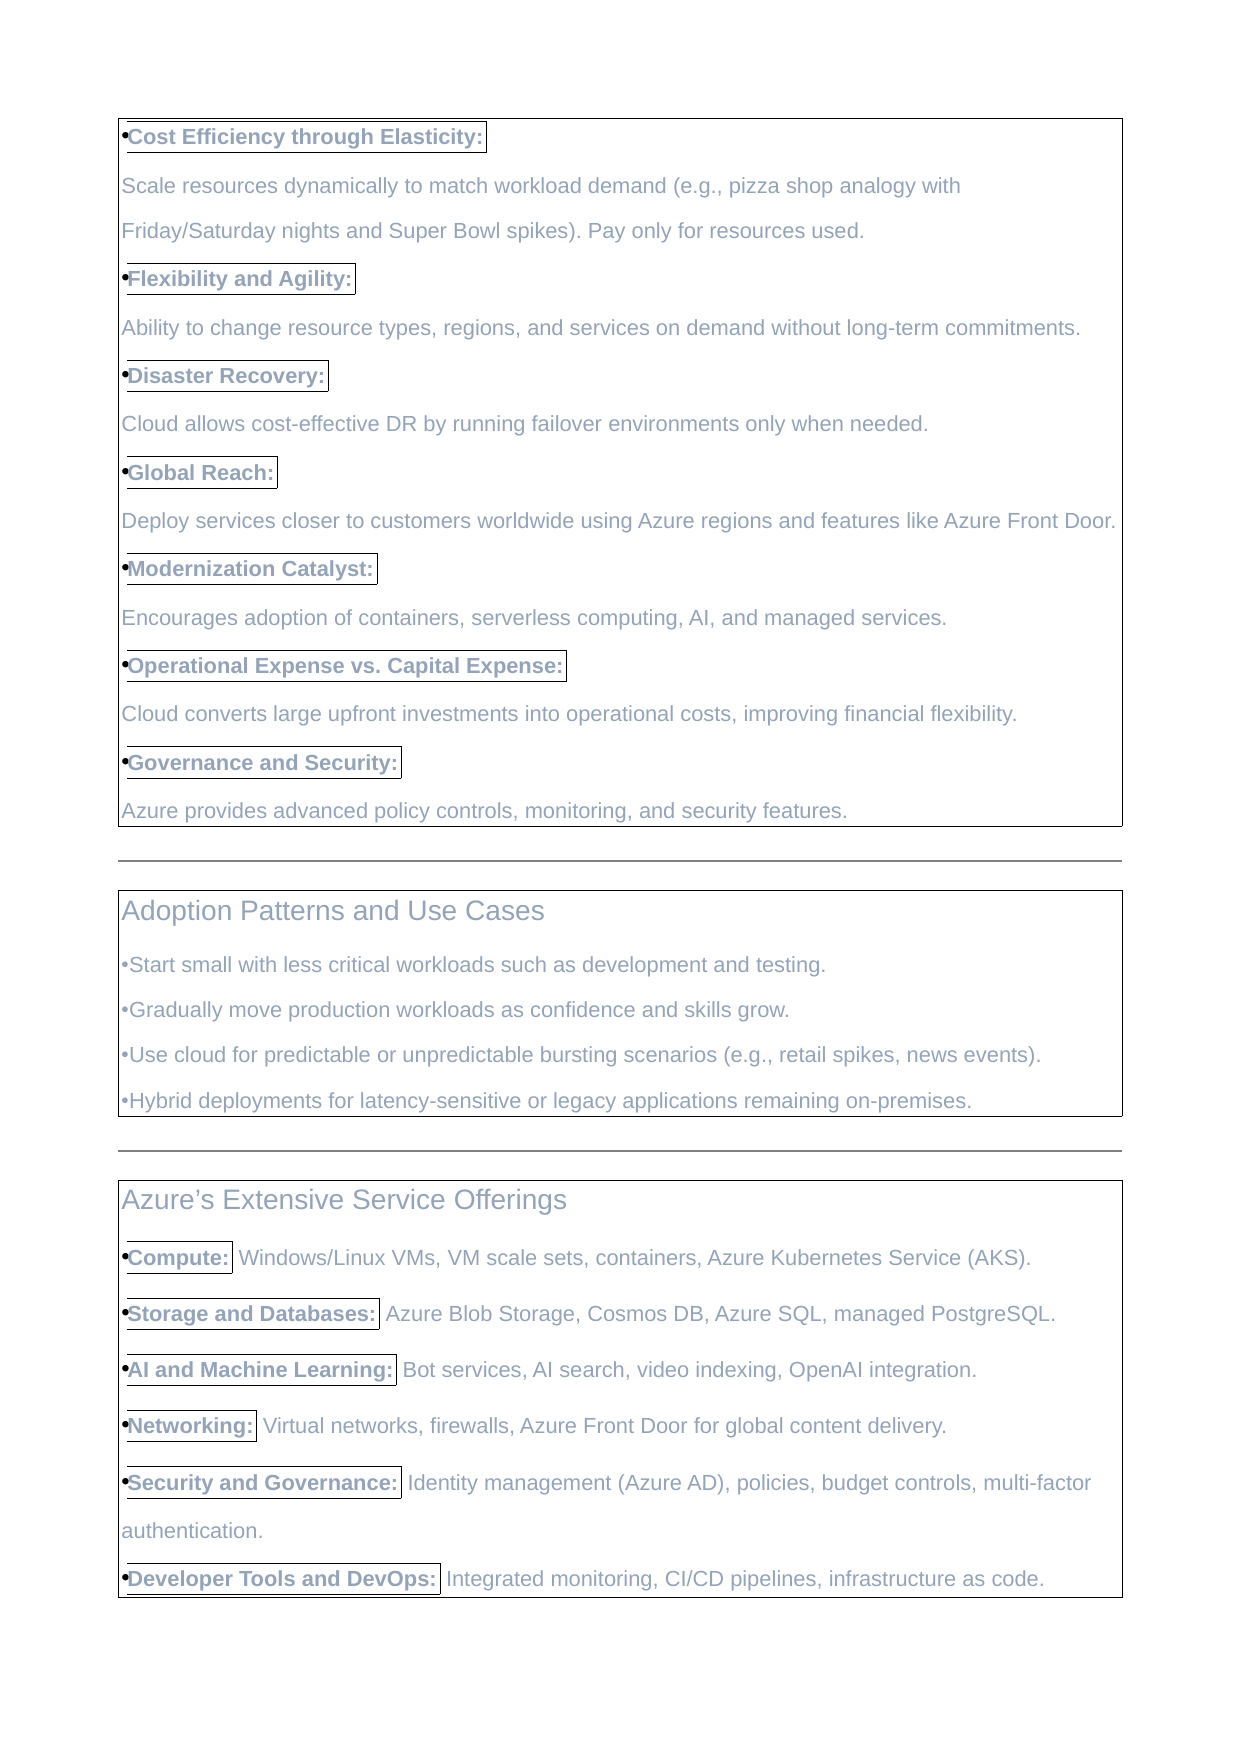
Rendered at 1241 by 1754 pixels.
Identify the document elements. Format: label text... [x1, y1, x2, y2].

list Security and Governance: Identity management (Azure AD), policies, budget controls, multi-factor authentication. [119, 1463, 1122, 1543]
list Hybrid deployments for latency-sensitive or legacy applications remaining on-premises. [119, 1084, 1122, 1116]
list AI and Machine Learning: Bot services, AI search, video indexing, OpenAI integration. [119, 1351, 1122, 1385]
list Global Reach: Deploy services closer to customers worldwide using Azure regions and features like Azure Front Door. [119, 453, 1122, 533]
list Developer Tools and DevOps: Integrated monitoring, CI/CD pipelines, infrastructure as code. [119, 1560, 1122, 1597]
list Operational Expense vs. Capital Expense: Cloud converts large upfront investments into operational costs, improving financial flexibility. [119, 647, 1122, 726]
list Flexibility and Agility: Ability to change resource types, regions, and services on demand without long-term commitments. [119, 260, 1122, 340]
list Start small with less critical workloads such as development and testing. [119, 949, 1122, 977]
list Storage and Databases: Azure Blob Storage, Cosmos DB, Azure SQL, managed PostgreSQL. [119, 1295, 1122, 1329]
list Cost Efficiency through Elasticity: Scale resources dynamically to match workload demand (e.g., pizza shop analogy with Friday/Saturday nights and Super Bowl spikes). Pay only for resources used. [119, 119, 1122, 243]
list Compute: Windows/Linux VMs, VM scale sets, containers, Azure Kubernetes Service (AKS). [119, 1238, 1122, 1273]
subtitle Azure’s Extensive Service Offerings [119, 1181, 1122, 1216]
list Disaster Recovery: Cloud allows cost-effective DR by running failover environments only when needed. [119, 357, 1122, 436]
list Gradually move production workloads as confidence and skills grow. [119, 994, 1122, 1022]
list Networking: Virtual networks, firewalls, Azure Front Door for global content delivery. [119, 1407, 1122, 1441]
list Use cloud for predictable or unpredictable bursting scenarios (e.g., retail spikes, news events). [119, 1039, 1122, 1067]
subtitle Adoption Patterns and Use Cases [119, 891, 1122, 926]
list Modernization Catalyst: Encourages adoption of containers, serverless computing, AI, and managed services. [119, 550, 1122, 630]
list Governance and Security: Azure provides advanced policy controls, monitoring, and security features. [119, 743, 1122, 826]
